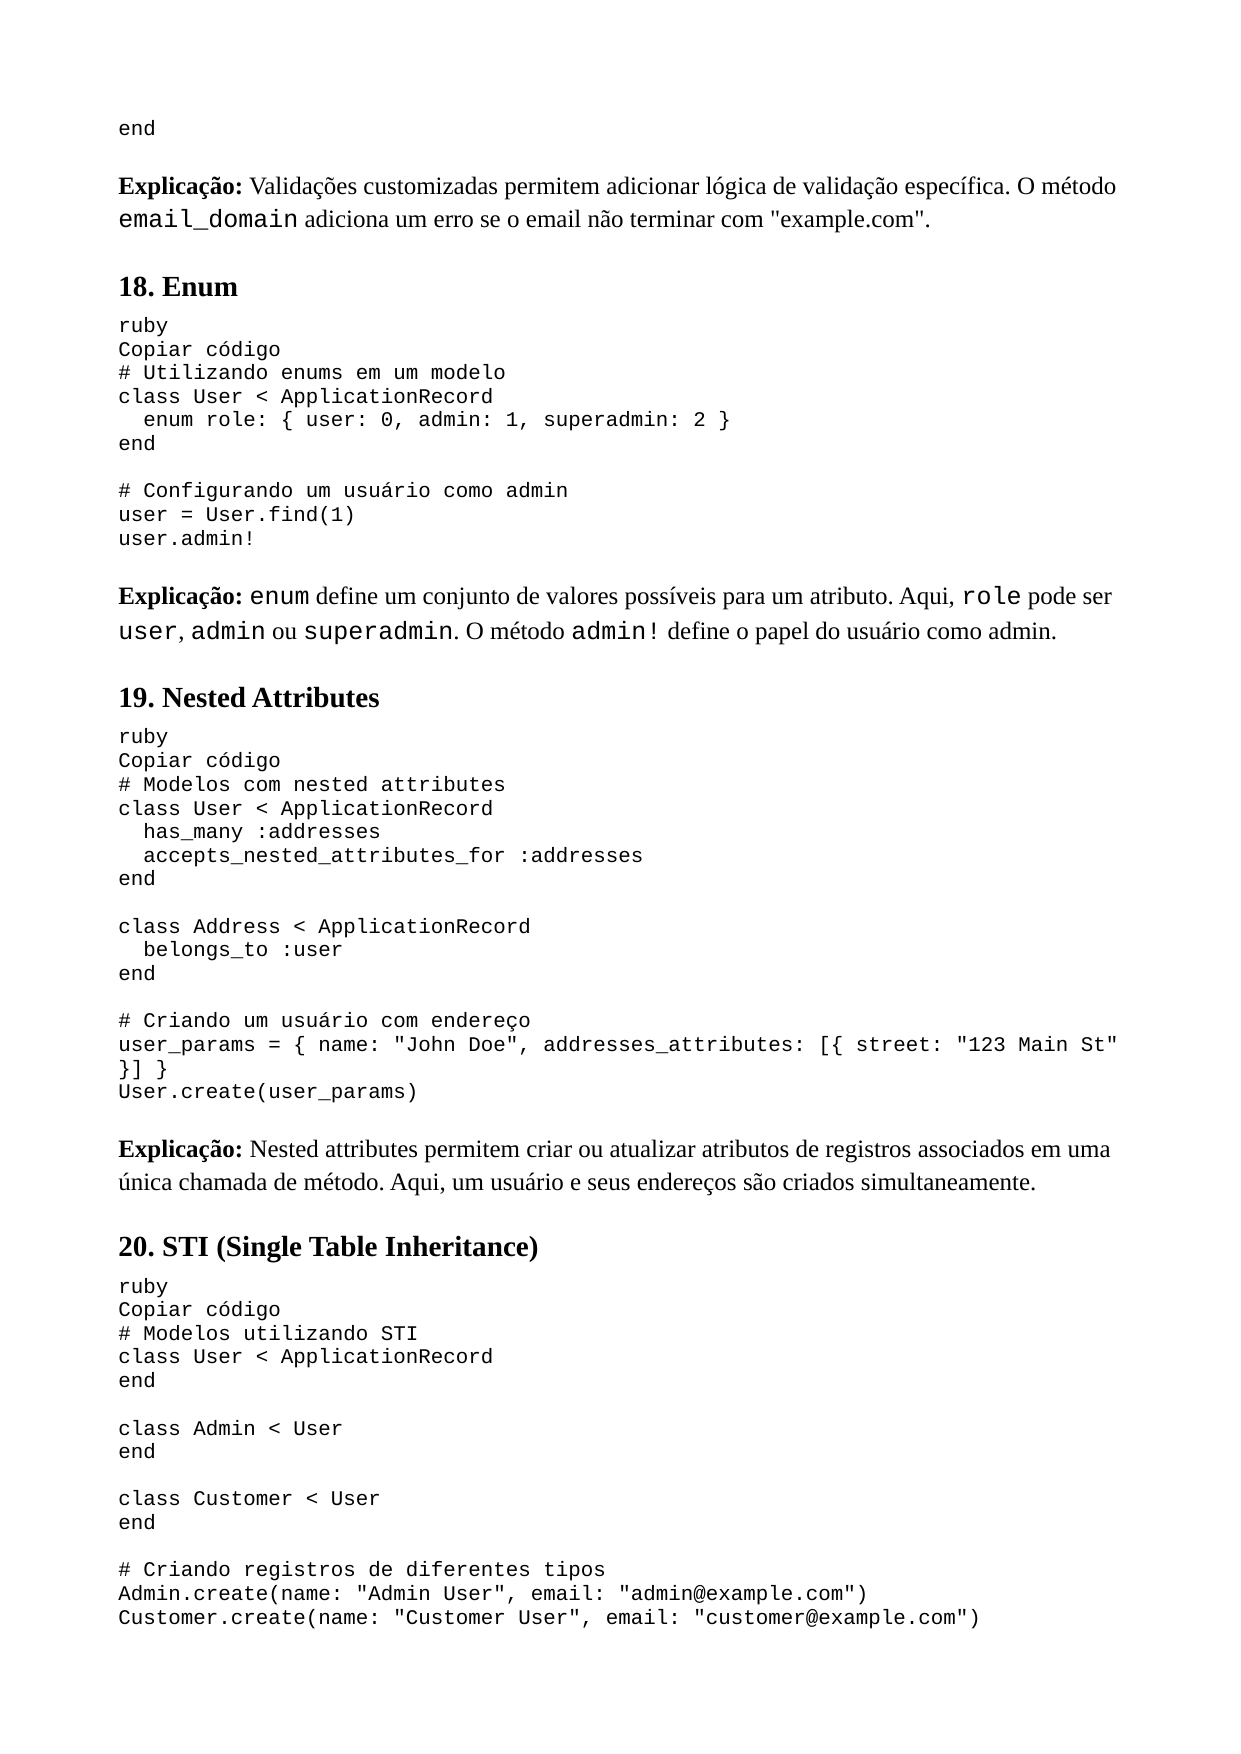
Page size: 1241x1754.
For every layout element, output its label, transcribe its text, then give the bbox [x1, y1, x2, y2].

text Explicação: Nested attributes permitem criar ou atualizar atributos de registros associados em uma única chamada de método. Aqui, um usuário e seus endereços são criados simultaneamente. [118, 1134, 1122, 1196]
text Explicação: Validações customizadas permitem adicionar lógica de validação específica. O método email_domain adiciona um erro se o email não terminar com "example.com". [118, 171, 1122, 235]
text # Modelos com nested attributes [118, 774, 1122, 797]
text Admin.create(name: "Admin User", email: "admin@example.com") [118, 1583, 1122, 1607]
text class User < ApplicationRecord [118, 797, 1122, 821]
text end [118, 1441, 1122, 1465]
text user.admin! [118, 528, 1122, 551]
text ruby [118, 1276, 1122, 1299]
subtitle 20. STI (Single Table Inheritance) [118, 1229, 1122, 1263]
text ruby [118, 727, 1122, 750]
text Copiar código [118, 1299, 1122, 1323]
text Copiar código [118, 750, 1122, 774]
text class Admin < User [118, 1417, 1122, 1441]
text # Modelos utilizando STI [118, 1323, 1122, 1347]
subtitle 18. Enum [118, 269, 1122, 302]
text end [118, 433, 1122, 457]
text class Customer < User [118, 1488, 1122, 1512]
text # Utilizando enums em um modelo [118, 362, 1122, 386]
text end [118, 1370, 1122, 1394]
text # Configurando um usuário como admin [118, 480, 1122, 504]
text enum role: { user: 0, admin: 1, superadmin: 2 } [118, 409, 1122, 433]
text class User < ApplicationRecord [118, 386, 1122, 409]
text end [118, 963, 1122, 987]
text ruby [118, 315, 1122, 338]
text Copiar código [118, 338, 1122, 362]
text class User < ApplicationRecord [118, 1347, 1122, 1370]
text end [118, 868, 1122, 892]
text Explicação: enum define um conjunto de valores possíveis para um atributo. Aqui, role pode ser user, admin ou superadmin. O método admin! define o papel do usuário como admin. [118, 581, 1122, 647]
text user_params = { name: "John Doe", addresses_attributes: [{ street: "123 Main St" }] } [118, 1034, 1122, 1081]
text end [118, 1512, 1122, 1536]
text # Criando um usuário com endereço [118, 1010, 1122, 1034]
text Customer.create(name: "Customer User", email: "customer@example.com") [118, 1607, 1122, 1630]
text end [118, 118, 1122, 142]
text accepts_nested_attributes_for :addresses [118, 845, 1122, 868]
text user = User.find(1) [118, 504, 1122, 528]
text User.create(user_params) [118, 1081, 1122, 1105]
text has_many :addresses [118, 821, 1122, 845]
text # Criando registros de diferentes tipos [118, 1559, 1122, 1583]
text belongs_to :user [118, 939, 1122, 963]
text class Address < ApplicationRecord [118, 916, 1122, 939]
subtitle 19. Nested Attributes [118, 681, 1122, 714]
